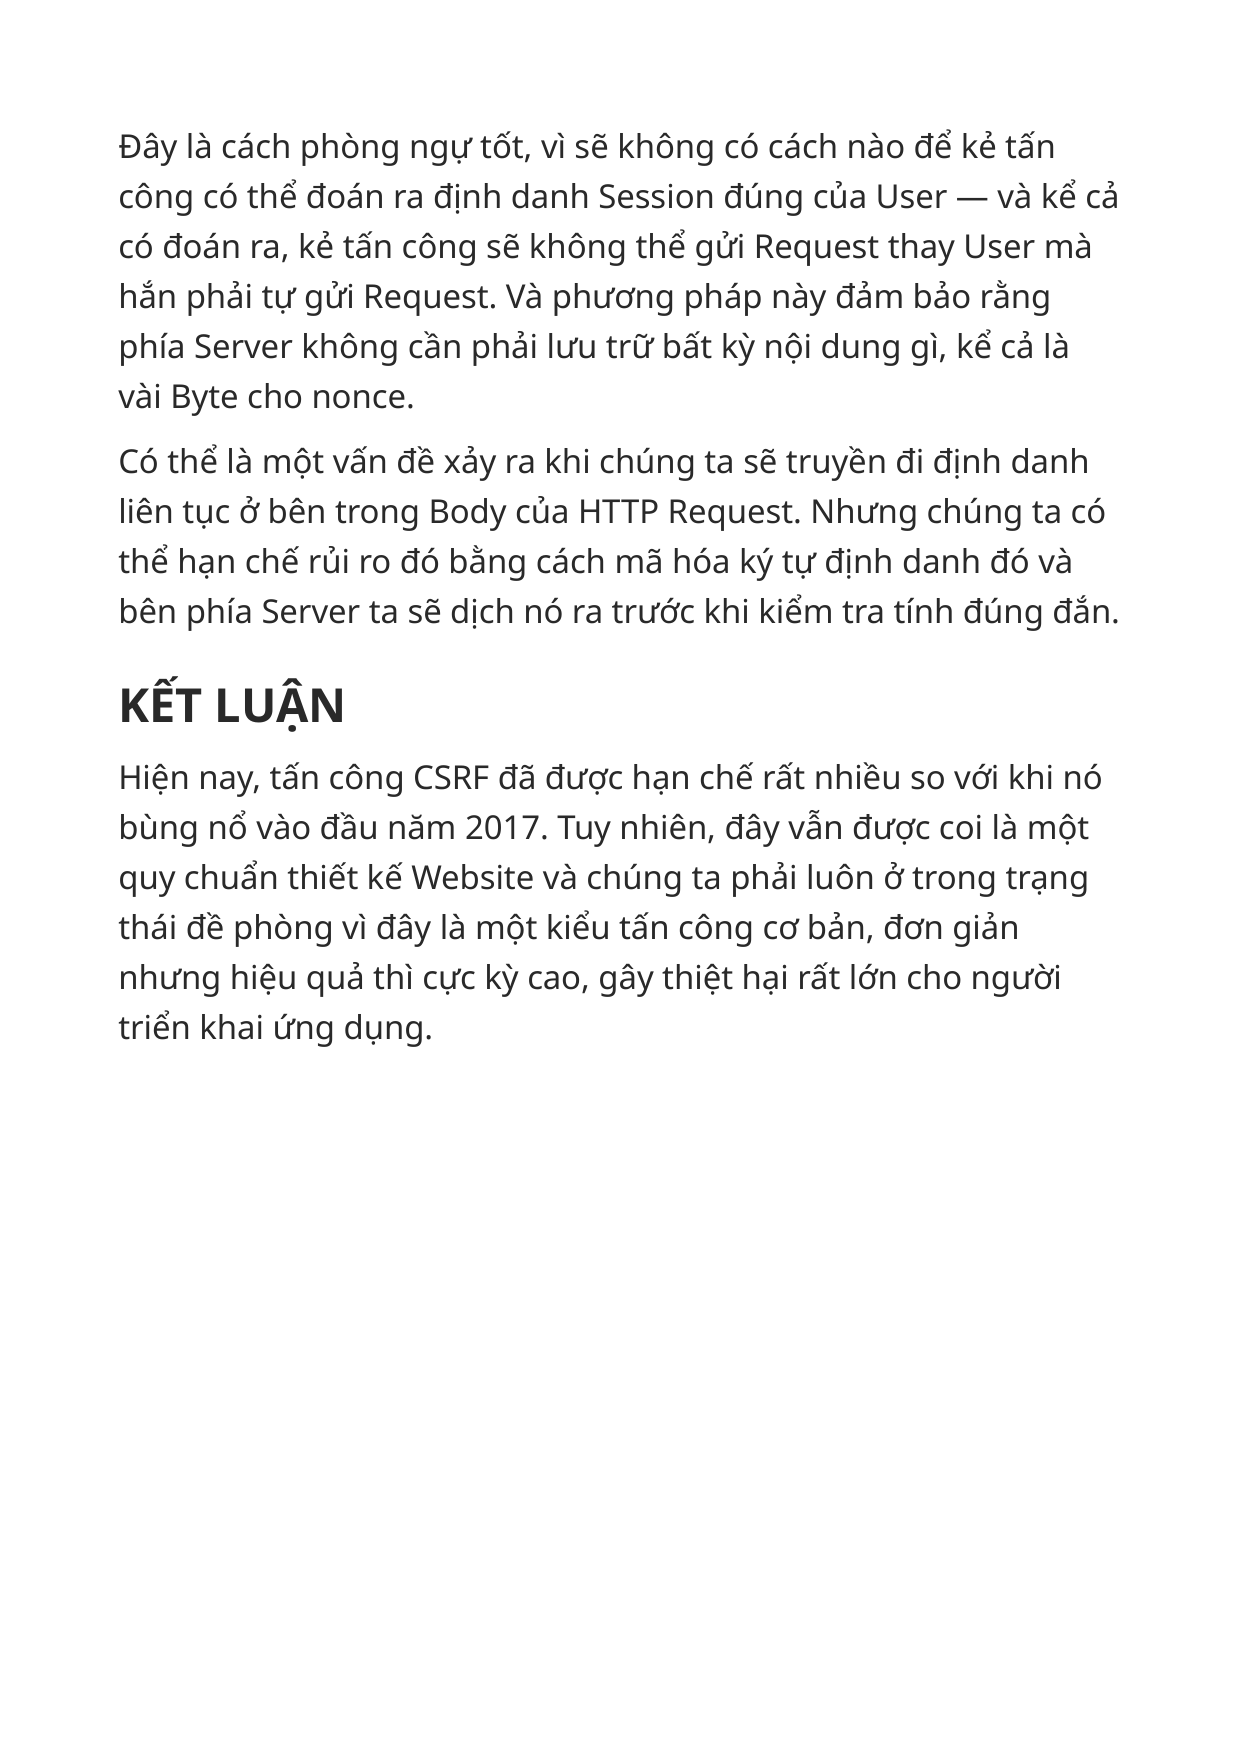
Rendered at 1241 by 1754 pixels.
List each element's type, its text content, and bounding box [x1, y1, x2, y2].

subtitle KẾT LUẬN [118, 672, 1122, 736]
text Đây là cách phòng ngự tốt, vì sẽ không có cách nào để kẻ tấn công có thể đoán ra định danh Session đúng của User — và kể cả có đoán ra, kẻ tấn công sẽ không thể gửi Request thay User mà hắn phải tự gửi Request. Và phương pháp này đảm bảo rằng phía Server không cần phải lưu trữ bất kỳ nội dung gì, kể cả là vài Byte cho nonce. [118, 118, 1122, 418]
text Hiện nay, tấn công CSRF đã được hạn chế rất nhiều so với khi nó bùng nổ vào đầu năm 2017. Tuy nhiên, đây vẫn được coi là một quy chuẩn thiết kế Website và chúng ta phải luôn ở trong trạng thái đề phòng vì đây là một kiểu tấn công cơ bản, đơn giản nhưng hiệu quả thì cực kỳ cao, gây thiệt hại rất lớn cho người triển khai ứng dụng. [118, 749, 1122, 1049]
text Có thể là một vấn đề xảy ra khi chúng ta sẽ truyền đi định danh liên tục ở bên trong Body của HTTP Request. Nhưng chúng ta có thể hạn chế rủi ro đó bằng cách mã hóa ký tự định danh đó và bên phía Server ta sẽ dịch nó ra trước khi kiểm tra tính đúng đắn. [118, 433, 1122, 633]
